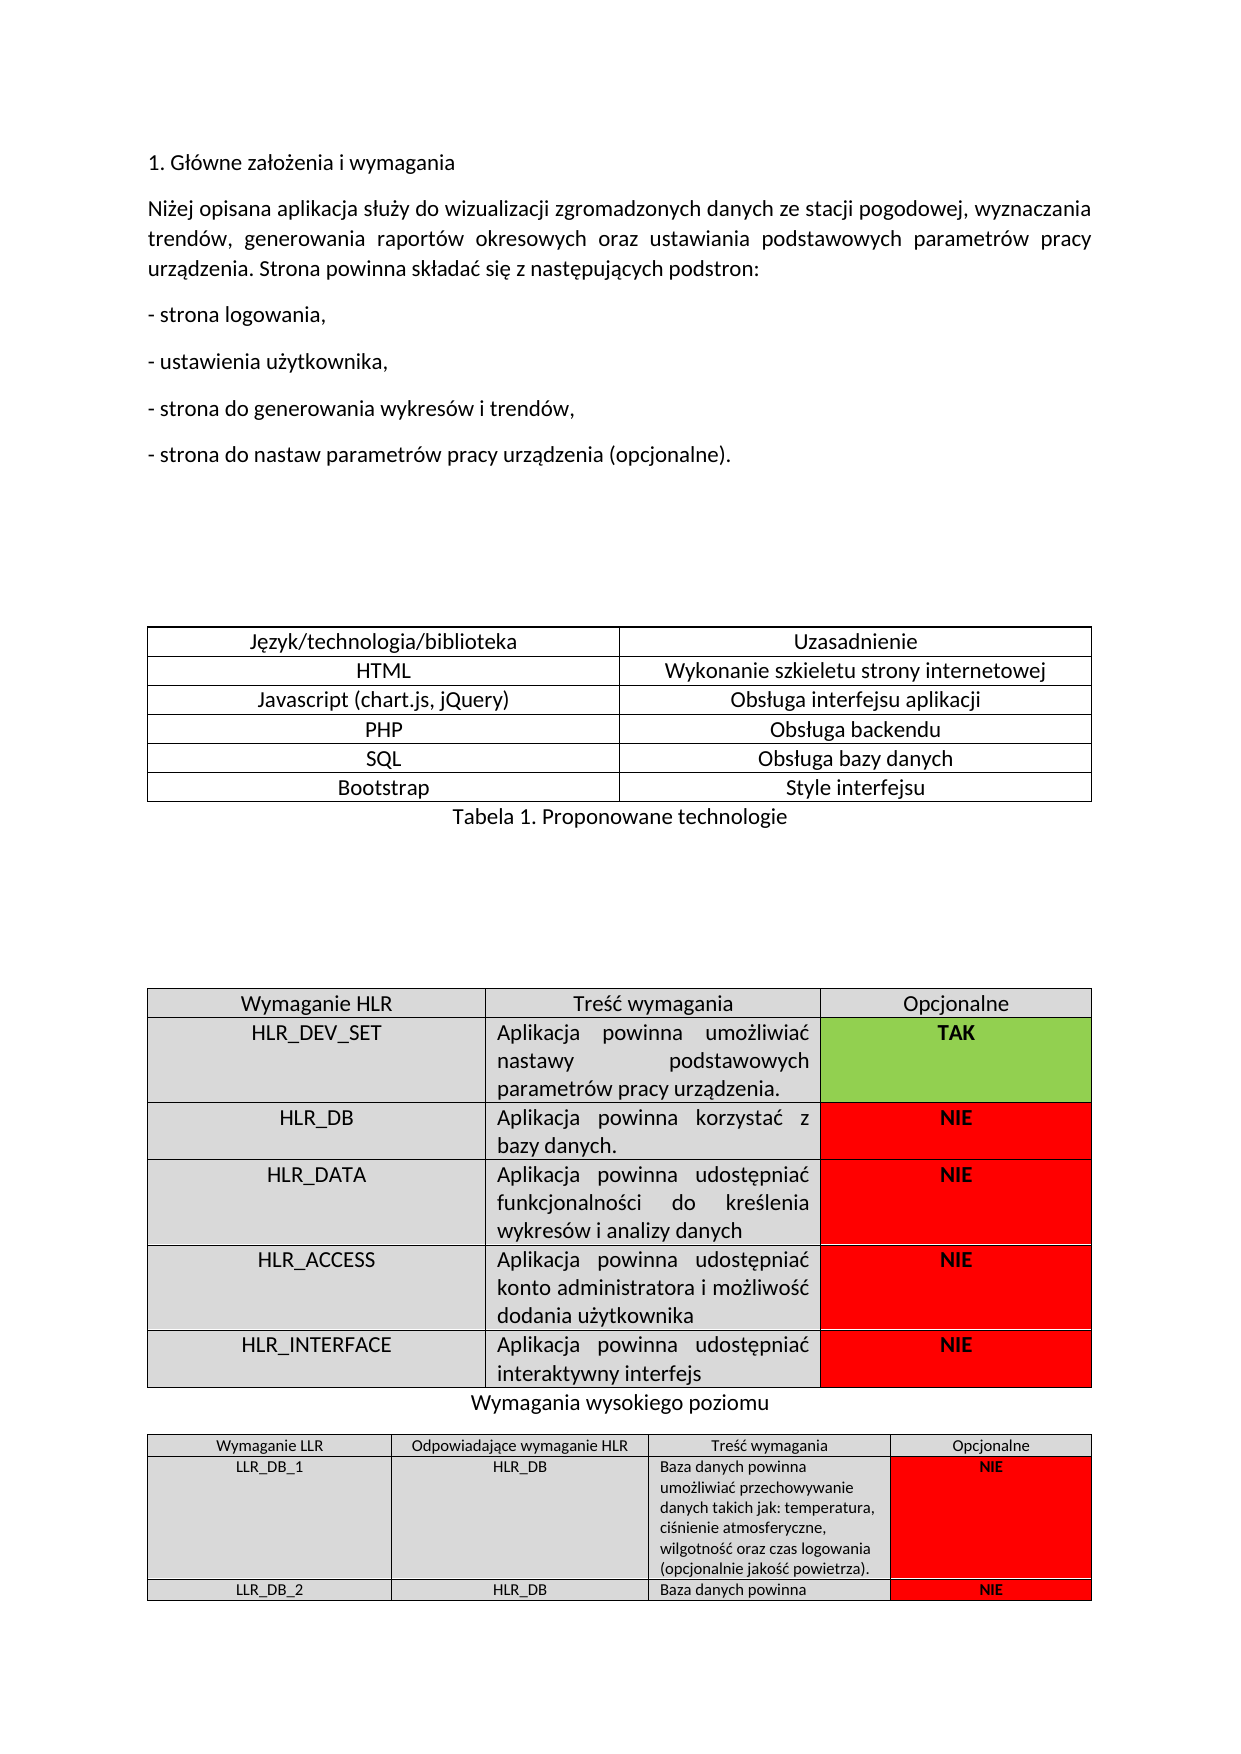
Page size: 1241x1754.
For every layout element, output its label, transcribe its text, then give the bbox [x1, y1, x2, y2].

table_cell HLR_DB [392, 1580, 648, 1600]
text Tabela 1. Proponowane technologie [148, 802, 1093, 830]
table_header Odpowiadające wymaganie HLR [392, 1435, 648, 1456]
table_cell NIE [821, 1160, 1091, 1244]
table_cell LLR_DB_1 [148, 1457, 391, 1578]
table_cell Aplikacja powinna korzystać z bazy danych. [486, 1103, 820, 1159]
table_cell Bootstrap [148, 773, 619, 801]
table_cell HLR_DB [148, 1103, 485, 1159]
table_cell TAK [821, 1018, 1091, 1102]
text Wymagania wysokiego poziomu [148, 1388, 1093, 1416]
table_cell NIE [821, 1246, 1091, 1329]
table_cell NIE [891, 1580, 1091, 1600]
table_cell Baza danych powinna umożliwiać przechowywanie danych takich jak: temperatura, ciśnienie atmosferyczne, wilgotność oraz czas logowania (opcjonalnie jakość powietrza). [649, 1457, 890, 1578]
table_header Wymaganie HLR [148, 989, 485, 1017]
table_cell HLR_INTERFACE [148, 1331, 485, 1387]
table_header Wymaganie LLR [148, 1435, 391, 1456]
table_cell NIE [891, 1457, 1091, 1578]
table_header Opcjonalne [891, 1435, 1091, 1456]
table_header Opcjonalne [821, 989, 1091, 1017]
text - strona logowania, [148, 301, 1093, 328]
table_cell PHP [148, 715, 619, 743]
table_cell NIE [821, 1331, 1091, 1387]
table_cell LLR_DB_2 [148, 1580, 391, 1600]
table_cell Aplikacja powinna udostępniać funkcjonalności do kreślenia wykresów i analizy danych [486, 1160, 820, 1244]
table_cell Wykonanie szkieletu strony internetowej [620, 657, 1091, 684]
table_cell Aplikacja powinna udostępniać interaktywny interfejs [486, 1331, 820, 1387]
table_cell HLR_ACCESS [148, 1246, 485, 1329]
table_header Uzasadnienie [620, 628, 1091, 656]
table_cell Obsługa interfejsu aplikacji [620, 686, 1091, 714]
table_cell HLR_DATA [148, 1160, 485, 1244]
table_header Treść wymagania [649, 1435, 890, 1456]
table_cell SQL [148, 744, 619, 772]
table_cell Baza danych powinna [649, 1580, 890, 1600]
table_cell Aplikacja powinna umożliwiać nastawy podstawowych parametrów pracy urządzenia. [486, 1018, 820, 1102]
table_cell Aplikacja powinna udostępniać konto administratora i możliwość dodania użytkownika [486, 1246, 820, 1329]
text Niżej opisana aplikacja służy do wizualizacji zgromadzonych danych ze stacji pogodowej, wyznaczania trendów, generowania raportów okresowych oraz ustawiania podstawowych parametrów pracy urządzenia. Strona powinna składać się z następujących podstron: [148, 194, 1093, 282]
text - strona do generowania wykresów i trendów, [148, 394, 1093, 422]
table_cell Obsługa backendu [620, 715, 1091, 743]
text 1. Główne założenia i wymagania [148, 148, 1093, 176]
table_cell HLR_DB [392, 1457, 648, 1578]
text - ustawienia użytkownika, [148, 347, 1093, 375]
text - strona do nastaw parametrów pracy urządzenia (opcjonalne). [148, 440, 1093, 468]
table_cell HLR_DEV_SET [148, 1018, 485, 1102]
table_cell Javascript (chart.js, jQuery) [148, 686, 619, 714]
table_cell HTML [148, 657, 619, 684]
table_cell Style interfejsu [620, 773, 1091, 801]
table_header Treść wymagania [486, 989, 820, 1017]
table_cell Obsługa bazy danych [620, 744, 1091, 772]
table_header Język/technologia/biblioteka [148, 628, 619, 656]
table_cell NIE [821, 1103, 1091, 1159]
